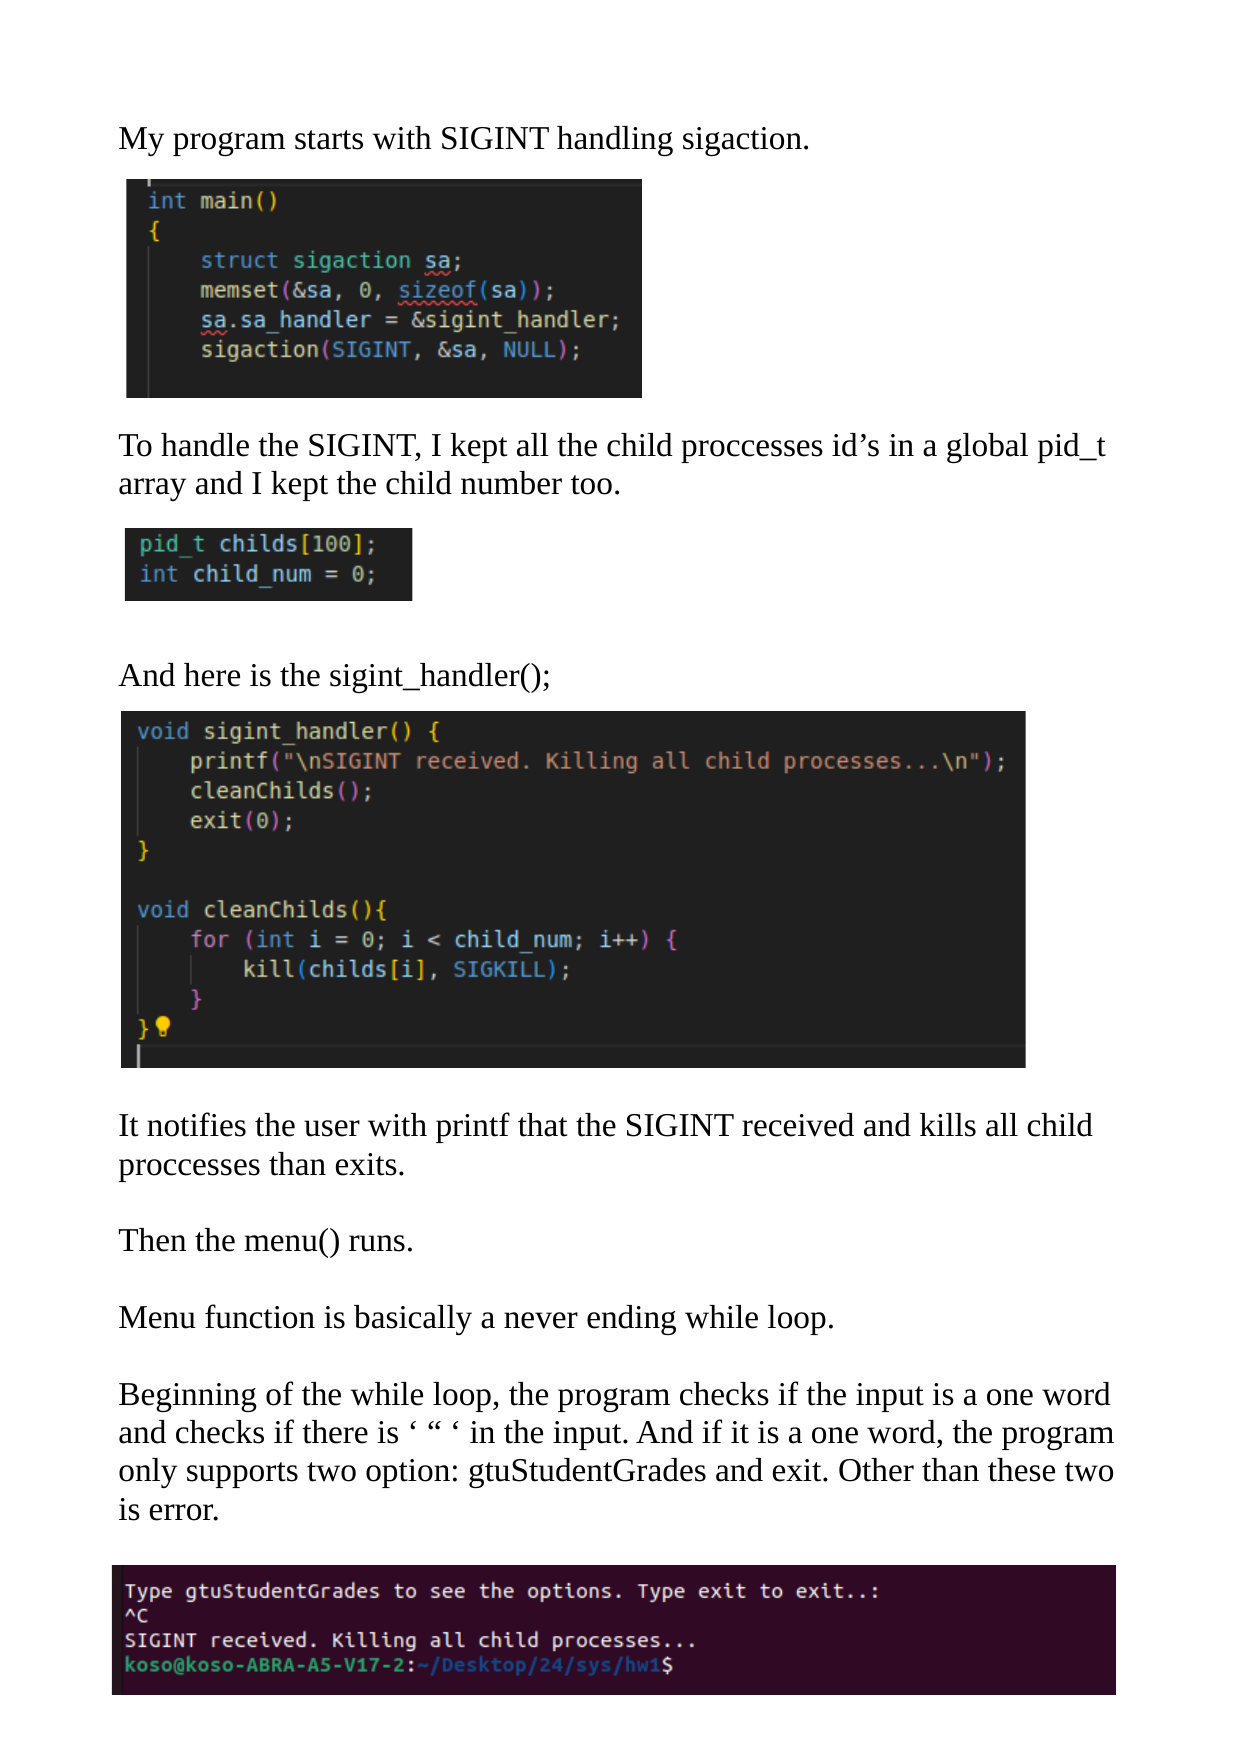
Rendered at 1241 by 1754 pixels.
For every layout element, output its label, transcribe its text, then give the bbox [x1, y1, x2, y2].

picture [126, 179, 642, 398]
text Menu function is basically a never ending while loop. [118, 1297, 1122, 1336]
picture [121, 711, 1026, 1068]
picture [124, 528, 413, 601]
text Then the menu() runs. [118, 1221, 1122, 1259]
text Beginning of the while loop, the program checks if the input is a one word and checks if there is ‘ “ ‘ in the input. And if it is a one word, the program only supports two option: gtuStudentGrades and exit. Other than these two is error. [118, 1374, 1122, 1527]
text And here is the sigint_handler(); [118, 655, 1122, 693]
text It notifies the user with printf that the SIGINT received and kills all child proccesses than exits. [118, 1106, 1122, 1182]
text My program starts with SIGINT handling sigaction. [118, 118, 1122, 156]
picture [111, 1565, 1116, 1695]
text To handle the SIGINT, I kept all the child proccesses id’s in a global pid_t array and I kept the child number too. [118, 425, 1122, 501]
